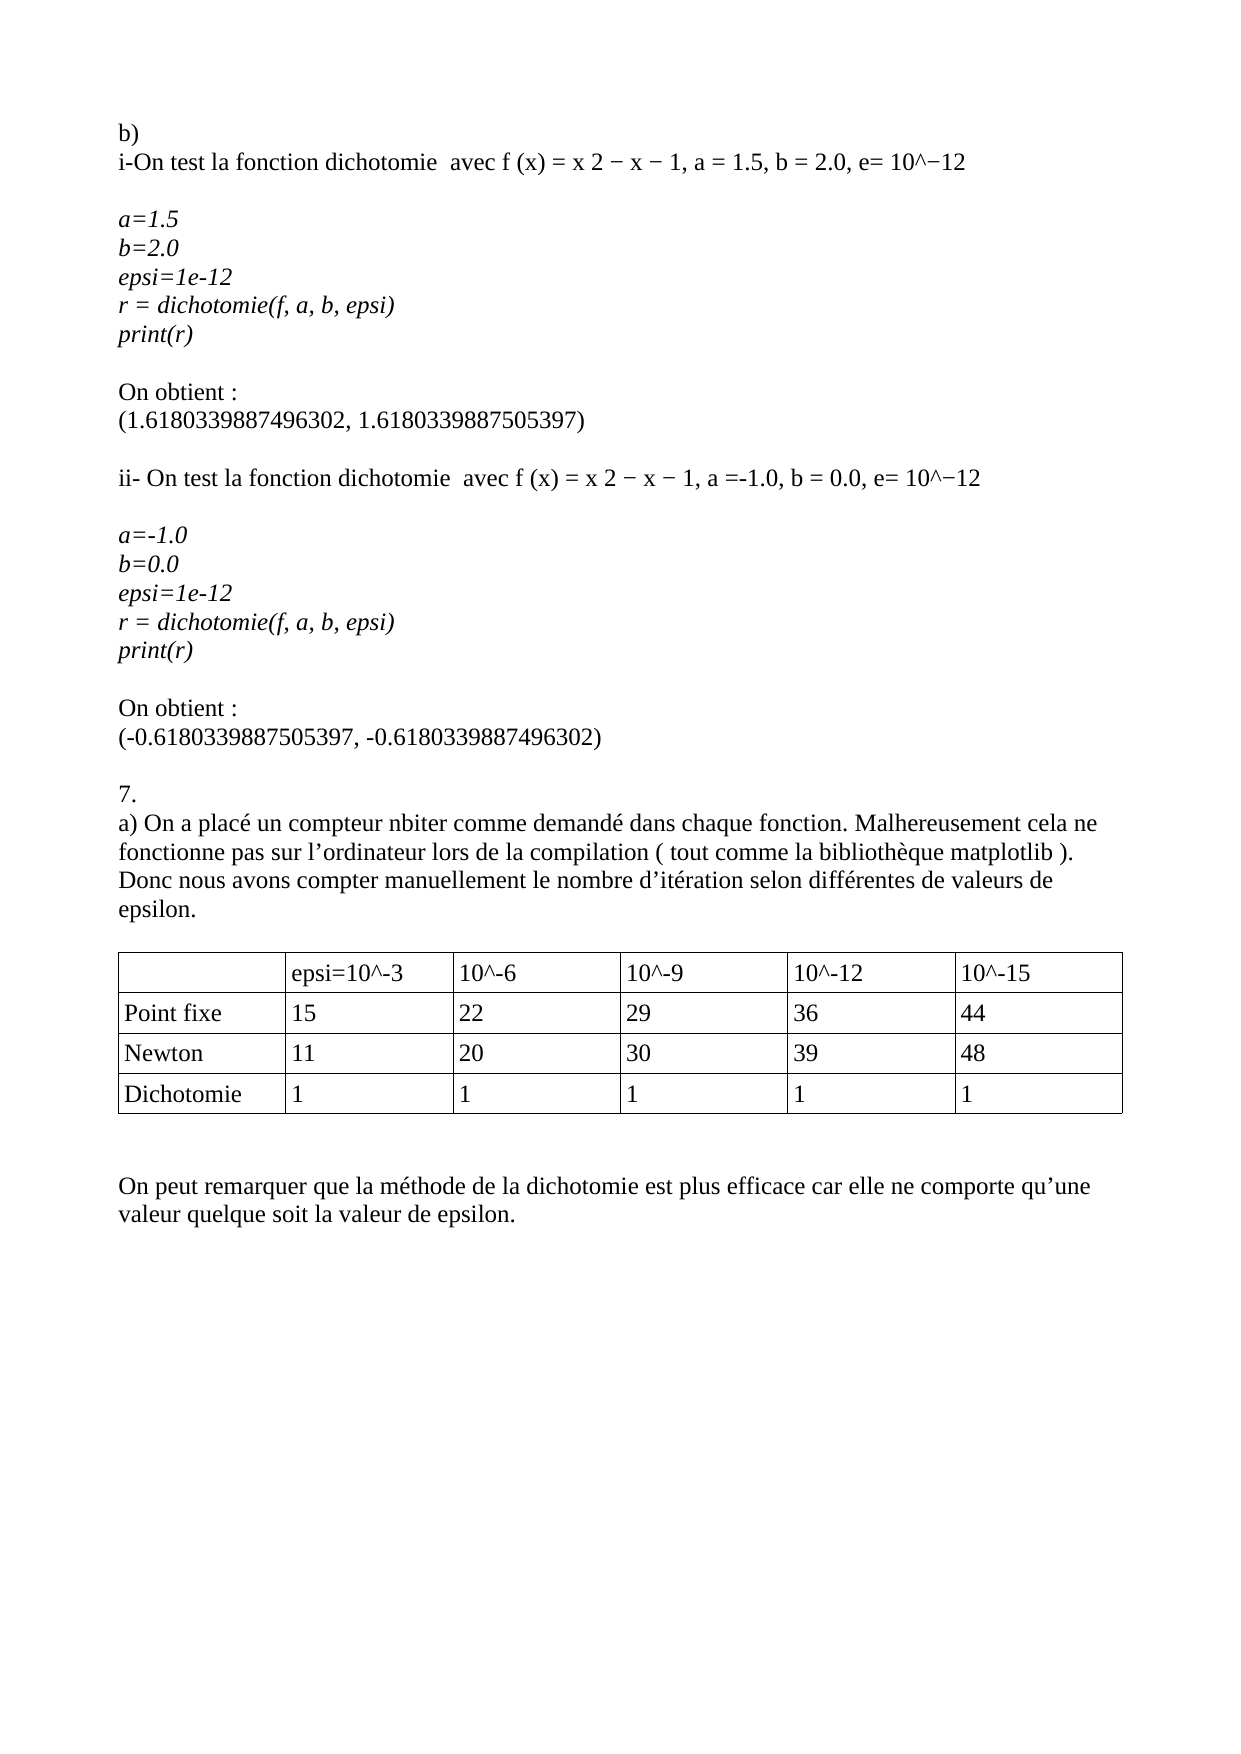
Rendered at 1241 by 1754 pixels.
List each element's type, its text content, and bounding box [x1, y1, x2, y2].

text epsi=1e-12 [118, 262, 1122, 291]
text print(r) [118, 636, 1122, 664]
table_cell Newton [119, 1034, 285, 1073]
text b) [118, 118, 1122, 147]
text (1.6180339887496302, 1.6180339887505397) [118, 406, 1122, 434]
table_header 10^-12 [788, 953, 955, 992]
table_header 10^-15 [956, 953, 1122, 992]
table_cell 39 [788, 1034, 955, 1073]
text b=2.0 [118, 233, 1122, 262]
text i-On test la fonction dichotomie avec f (x) = x 2 − x − 1, a = 1.5, b = 2.0, e= 10^−12 [118, 147, 1122, 176]
text a=-1.0 [118, 521, 1122, 549]
table_cell 36 [788, 993, 955, 1032]
table_cell 1 [621, 1074, 787, 1113]
text On obtient : [118, 693, 1122, 722]
table_cell 1 [454, 1074, 620, 1113]
table_cell 1 [286, 1074, 453, 1113]
table_cell 48 [956, 1034, 1122, 1073]
text a=1.5 [118, 204, 1122, 233]
table_header [119, 953, 285, 992]
table_cell 30 [621, 1034, 787, 1073]
text ii- On test la fonction dichotomie avec f (x) = x 2 − x − 1, a =-1.0, b = 0.0, e= 10^−12 [118, 463, 1122, 492]
text b=0.0 [118, 549, 1122, 578]
table_cell 1 [956, 1074, 1122, 1113]
table_cell Dichotomie [119, 1074, 285, 1113]
text (-0.6180339887505397, -0.6180339887496302) [118, 722, 1122, 751]
table_cell 20 [454, 1034, 620, 1073]
table_cell 22 [454, 993, 620, 1032]
text Donc nous avons compter manuellement le nombre d’itération selon différentes de valeurs de epsilon. [118, 866, 1122, 923]
text a) On a placé un compteur nbiter comme demandé dans chaque fonction. Malhereusement cela ne fonctionne pas sur l’ordinateur lors de la compilation ( tout comme la bibliothèque matplotlib ). [118, 808, 1122, 866]
table_cell 11 [286, 1034, 453, 1073]
text print(r) [118, 319, 1122, 348]
table_cell 1 [788, 1074, 955, 1113]
table_cell 44 [956, 993, 1122, 1032]
table_cell 29 [621, 993, 787, 1032]
text r = dichotomie(f, a, b, epsi) [118, 607, 1122, 636]
table_cell 15 [286, 993, 453, 1032]
table_header 10^-9 [621, 953, 787, 992]
text On obtient : [118, 377, 1122, 406]
text epsi=1e-12 [118, 578, 1122, 607]
text On peut remarquer que la méthode de la dichotomie est plus efficace car elle ne comporte qu’une valeur quelque soit la valeur de epsilon. [118, 1171, 1122, 1228]
table_header 10^-6 [454, 953, 620, 992]
table_cell Point fixe [119, 993, 285, 1032]
table_header epsi=10^-3 [286, 953, 453, 992]
text 7. [118, 779, 1122, 808]
text r = dichotomie(f, a, b, epsi) [118, 291, 1122, 319]
